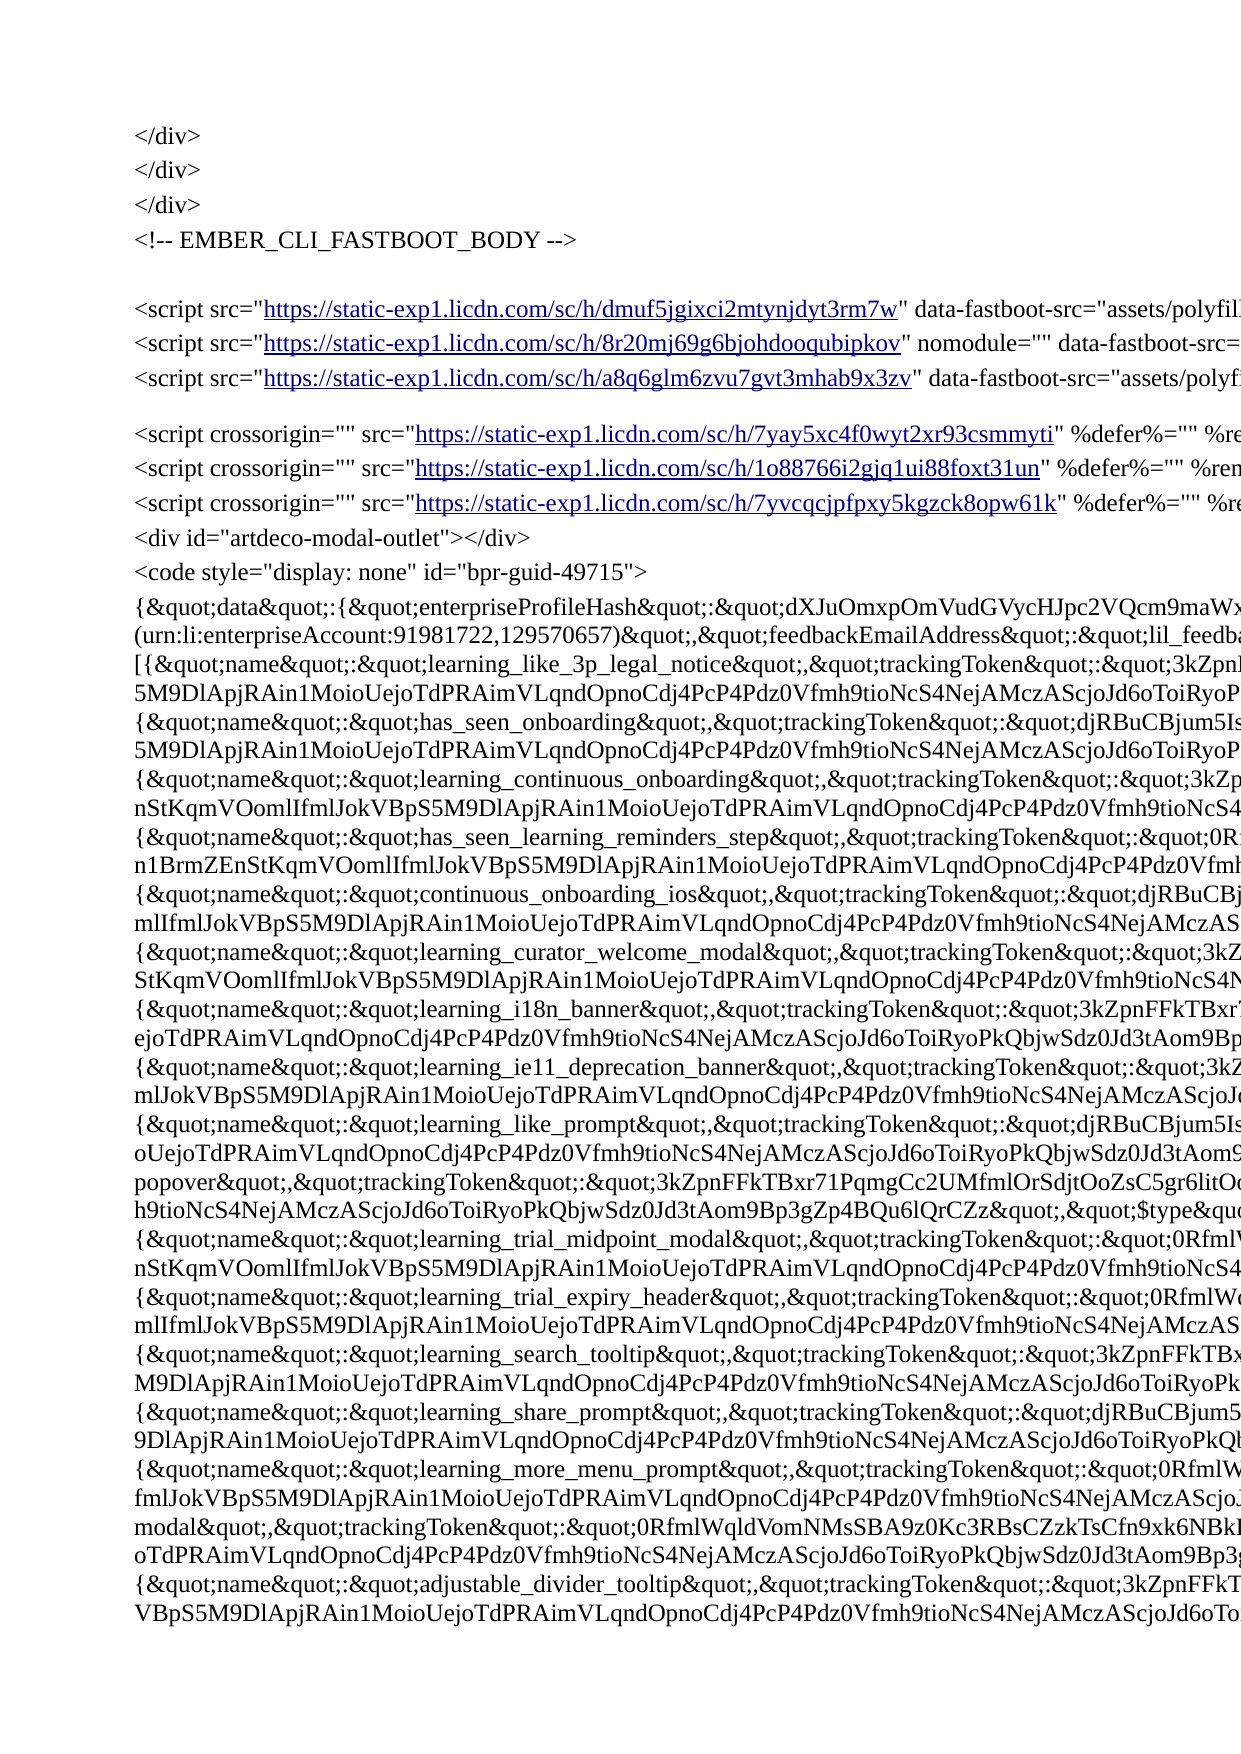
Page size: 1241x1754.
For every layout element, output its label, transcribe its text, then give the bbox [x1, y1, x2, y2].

table_cell [131, 256, 1240, 291]
table_cell </div> [131, 187, 1240, 222]
table_cell [118, 256, 131, 291]
table_cell <code style="display: none" id="bpr-guid-49715"> [131, 554, 1240, 589]
table_cell <script crossorigin="" src="https://static-exp1.licdn.com/sc/h/1o88766i2gjq1ui88foxt31un" %defer%="" %remove_in_ssrlite%="" data-fastboot-src="assets/i18n/support_en_US.js"></script> [131, 451, 1240, 485]
table_cell [118, 554, 131, 589]
table_cell [118, 187, 131, 222]
table_cell <script src="https://static-exp1.licdn.com/sc/h/a8q6glm6zvu7gvt3mhab9x3zv" data-fastboot-src="assets/polyfill-evergreen.js"></script> [131, 360, 1240, 395]
table_cell [118, 360, 131, 395]
table_cell <script crossorigin="" src="https://static-exp1.licdn.com/sc/h/7yvcqcjpfpxy5kgzck8opw61k" %defer%="" %remove_in_ssrlite%="" data-fastboot-src="assets/learning-web.js"></script> [131, 485, 1240, 520]
table_cell <script src="https://static-exp1.licdn.com/sc/h/8r20mj69g6bjohdooqubipkov" nomodule="" data-fastboot-src="assets/polyfill-legacy.js"></script> [131, 326, 1240, 360]
table_cell [118, 395, 131, 405]
table_cell [118, 291, 131, 326]
table_cell [118, 326, 131, 360]
table_cell {&quot;data&quot;:{&quot;enterpriseProfileHash&quot;:&quot;dXJuOmxpOmVudGVycHJpc2VQcm9maWxlOih1cm46bGk6ZW50ZXJwcmlzZUFjY291bnQ6OTE5ODE3MjIsMTI5NTcwNjU3KQ&#61;&#61;&quot;,&quot;entitlements&quot;:[&quot;BASIC_SUBSCRIPTION&quot;],&quot;requiresEnterpriseAuthentication&quot;:false,&quot;enterpriseLicenseStatus&quot;:&quot;ACTIVATED&quot;,&quot;emailConfirmed&quot;:true,&quot;enterpriseProfile&quot;:&quot;urn:li:enterpriseProfile:(urn:li:enterpriseAccount:91981722,129570657)&quot;,&quot;feedbackEmailAddress&quot;:&quot;lil_feedback@linkedin.com&quot;,&quot;subscription&quot;:&quot;NONE&quot;,&quot;widgets&quot;:[{&quot;name&quot;:&quot;learning_like_3p_legal_notice&quot;,&quot;trackingToken&quot;:&quot;3kZpnFFkTBxr71PqmgCc2UMfmlOrSdjtOoZsC5gr6litOoZp6Zdr6litOoOfmhBt7dBtn5BkCRRrypejQBkildfk3RVgD9Bp79ft6lDp6BT9ClzqnhLrBZIomtBr5ZMcRZBqSBInStKqmVOomlIfmh9t6lDp6BT9z0ZrCZFt6BPrR1QpmtAqnsCc2UMfmlOrSdjsCsCfn9xk6NBkD9D9zRArQRIpl9OpOoMfmVLqnhFsSZgs7lLsCsCejAVejAZp6lQsSlRsmlirnles7lLsCsCsThPomZQfmh9s7lLsCsCjAZ9l4BjjR0Zuk9OpmhOrOpQr7lxpClAfmh9t6VBrmtBsOpOpmVKom9vs6ZQfmh9t6ZIsOpQr7lxpClAfmh9t7lLum5I9ClDon1BrmZEnStKqmVOomlIfmlJokVBpS5M9DlApjRAin1MoioUejoTdPRAimVLqndOpnoCdj4PcP4Pdz0Vfmh9tioNcS4NejAMczAScjoJd6oToiRyoPkQbjwSdz0Jd3tAom9Bp3gZp4BQu6lQrCZz&quot;,&quot;$type&quot;:&quot;com.linkedin.learning.api.lego.Widget&quot;},{&quot;name&quot;:&quot;has_seen_onboarding&quot;,&quot;trackingToken&quot;:&quot;djRBuCBjum5Is7dFp2oMbz0Zpn9LoRdT9zROol1Ipl9T9zRArQRIpl9T9zAVejAVfmhBt7dBtn5BkCRRrypejQBkildfk3RVgD9Bp79ft6lDp6BT9CtKqmhOomZyrCZvrClBsRZPomwZp4BQpmtAqnsCc3RKrSBQqndLk7hBpShFtOoMbz0Zpn9LoRdOpOoZsC5gr6lisCsCfmhLjmNBkD9D9z4ZrCZFt6BPrR1MtmZOpOoVejAVejRApnhPpnlNpl9JtkVMtmZOpOpDrCBAsC5LoCVLfmh9s7lLsCsCjAZ9l4BjjR0Zuk9OpmhOrOpQr7lxpClAfmh9t6VBrmtBsOpOpmVKom9vs6ZQfmh9t6ZIsOpQr7lxpClAfmh9t7lLum5I9ClDon1BrmZEnStKqmVOomlIfmlJokVBpS5M9DlApjRAin1MoioUejoTdPRAimVLqndOpnoCdj4PcP4Pdz0Vfmh9tioNcS4NejAMczAScjoJd6oToiRyoPkQbjwSdz0Jd3tAom9Bp3gZp4BQu6lQrCZz&quot;,&quot;$type&quot;:&quot;com.linkedin.learning.api.lego.Widget&quot;},{&quot;name&quot;:&quot;learning_continuous_onboarding&quot;,&quot;trackingToken&quot;:&quot;3kZpnFFkTBxr71PqmgCc2UMfmlOrSdjtOoZsC5gr6litOoZp6Zdr6litOoVejAVejRApnhPpnlNpl9JtmUCjAZ9l4BjjR0Zuk9OpmhOjThBpShFtOpDrCBAsC5LoCVLnTdRrTlKqnhKrSdvpSVFrD9xpmMZp4BQpmtAqnsCcjRKrSBQqndLk7hBpShFtOoMbz0Zpn9LoRdOpOoZsC5gr6lisCsCfmhLjmNBkD9D9z4ZrCZFt6BPrR1MtmZOpOoVejAVejRApnhPpnlNpl9JtkVMtmZOpOpDrCBAsC5LoCVLfmh9s7lLsCsCjAZ9l4BjjR0Zuk9OpmhOrOpQr7lxpClAfmh9t6VBrmtBsOpOpmVKom9vs6ZQfmh9t6ZIsOpQr7lxpClAfmh9t7lLum5I9ClDon1BrmZEnStKqmVOomlIfmlJokVBpS5M9DlApjRAin1MoioUejoTdPRAimVLqndOpnoCdj4PcP4Pdz0Vfmh9tioNcS4NejAMczAScjoJd6oToiRyoPkQbjwSdz0Jd3tAom9Bp3gZp4BQu6lQrCZz&quot;,&quot;$type&quot;:&quot;com.linkedin.learning.api.lego.Widget&quot;},{&quot;name&quot;:&quot;has_seen_learning_reminders_step&quot;,&quot;trackingToken&quot;:&quot;0RfmlWqldVomNMsSBA9z0Kc3RBsCZzkTsCfn9xk6NBkDsCfmhLjmNBkDsCejAVejAZp6lQsSlRsmlirnlK9AVfilh9kQZgfnB2sClAsAZQpmtAqnsCs6lQsRZPsClArCBJpn9vpSVFrD9xpmNvrClBsRZPomwZp4BQpmtAqnsCczRKrSBQqndLk7hBpShFtOoMbz0Zpn9LoRdOpOoZsC5gr6lisCsCfmhLjmNBkD9D9z4ZrCZFt6BPrR1MtmZOpOoVejAVejRApnhPpnlNpl9JtkVMtmZOpOpDrCBAsC5LoCVLfmh9s7lLsCsCjAZ9l4BjjR0Zuk9OpmhOrOpQr7lxpClAfmh9t6VBrmtBsOpOpmVKom9vs6ZQfmh9t6ZIsOpQr7lxpClAfmh9t7lLum5I9ClDon1BrmZEnStKqmVOomlIfmlJokVBpS5M9DlApjRAin1MoioUejoTdPRAimVLqndOpnoCdj4PcP4Pdz0Vfmh9tioNcS4NejAMczAScjoJd6oToiRyoPkQbjwSdz0Jd3tAom9Bp3gZp4BQu6lQrCZz&quot;,&quot;$type&quot;:&quot;com.linkedin.learning.api.lego.Widget&quot;},{&quot;name&quot;:&quot;continuous_onboarding_ios&quot;,&quot;trackingToken&quot;:&quot;djRBuCBjum5Is7dFp2oMbz0Zpn9LoRdT9zROol1Ipl9T9zRArQRIpl9T9zAVejAVfmhBt7dBtn5BkCRRrypejQBkildfk3RVgD9Bp79ft6lDp6BT9DdLqlZDrCBAsC5LoCVLnTdRrTlKqnhKrScZp4BQpmtAqnsCcPRKrSBQqndLk7hBpShFtOoMbz0Zpn9LoRdOpOoZsC5gr6lisCsCfmhLjmNBkD9D9z4ZrCZFt6BPrR1MtmZOpOoVejAVejRApnhPpnlNpl9JtkVMtmZOpOpDrCBAsC5LoCVLfmh9s7lLsCsCjAZ9l4BjjR0Zuk9OpmhOrOpQr7lxpClAfmh9t6VBrmtBsOpOpmVKom9vs6ZQfmh9t6ZIsOpQr7lxpClAfmh9t7lLum5I9ClDon1BrmZEnStKqmVOomlIfmlJokVBpS5M9DlApjRAin1MoioUejoTdPRAimVLqndOpnoCdj4PcP4Pdz0Vfmh9tioNcS4NejAMczAScjoJd6oToiRyoPkQbjwSdz0Jd3tAom9Bp3gZp4BQu6lQrCZz&quot;,&quot;$type&quot;:&quot;com.linkedin.learning.api.lego.Widget&quot;},{&quot;name&quot;:&quot;learning_curator_welcome_modal&quot;,&quot;trackingToken&quot;:&quot;3kZpnFFkTBxr71PqmgCc2UMfmlOrSdjtOoZsC5gr6litOoZp6Zdr6litOoVejAVejRApnhPpnlNpl9JtmUCjAZ9l4BjjR0Zuk9OpmhOjThBpShFtOpIomhLrlZBrmZzr6lTnT9Lt65OtmdvpSVFrD9xpmMZp4BQpmtAqnsCd3RKrSBQqndLk7hBpShFtOoMbz0Zpn9LoRdOpOoZsC5gr6lisCsCfmhLjmNBkD9D9z4ZrCZFt6BPrR1MtmZOpOoVejAVejRApnhPpnlNpl9JtkVMtmZOpOpDrCBAsC5LoCVLfmh9s7lLsCsCjAZ9l4BjjR0Zuk9OpmhOrOpQr7lxpClAfmh9t6VBrmtBsOpOpmVKom9vs6ZQfmh9t6ZIsOpQr7lxpClAfmh9t7lLum5I9ClDon1BrmZEnStKqmVOomlIfmlJokVBpS5M9DlApjRAin1MoioUejoTdPRAimVLqndOpnoCdj4PcP4Pdz0Vfmh9tioNcS4NejAMczAScjoJd6oToiRyoPkQbjwSdz0Jd3tAom9Bp3gZp4BQu6lQrCZz&quot;,&quot;$type&quot;:&quot;com.linkedin.learning.api.lego.Widget&quot;},{&quot;name&quot;:&quot;learning_i18n_banner&quot;,&quot;trackingToken&quot;:&quot;3kZpnFFkTBxr71PqmgCc2UMfmlOrSdjtOoZsC5gr6litOoZp6Zdr6litOoOfmhBt7dBtn5BkCRRrypejQBkildfk3RVgD9Bp79ft6lDp6BT9D9BrCVxoBZKe35FnStKqmVOomlIfmh9t6lDp6BT9z0ZrCZFt6BPrR1QpmtAqnsCc2UMfmlOrSdjsCsCfn9xk6NBkD9D9zRArQRIpl9OpOoOfmVLqnhFsSZgs7lLsCsCejAVejAZp6lQsSlRsmlirnles7lLsCsCsClKrC5yfmh9s7lLsCsCjAZ9l4BjjR0Zuk9OpmhOrOpQr7lxpClAfmh9t6VBrmtBsOpOpmVKom9vs6ZQfmh9t6ZIsOpQr7lxpClAfmh9t7lLum5I9ClDon1BrmZEnStKqmVOomlIfmlJokVBpS5M9DlApjRAin1MoioUejoTdPRAimVLqndOpnoCdj4PcP4Pdz0Vfmh9tioNcS4NejAMczAScjoJd6oToiRyoPkQbjwSdz0Jd3tAom9Bp3gZp4BQu6lQrCZz&quot;,&quot;$type&quot;:&quot;com.linkedin.learning.api.lego.Widget&quot;},{&quot;name&quot;:&quot;learning_ie11_deprecation_banner&quot;,&quot;trackingToken&quot;:&quot;3kZpnFFkTBxr71PqmgCc2UMfmlOrSdjtOoZsC5gr6litOoZp6Zdr6litOoOfmhBt7dBtn5BkCRRrypejQBkildfk3RVgD9Bp79ft6lDp6BT9D9BrCVxoBZKrSBQomdBsD1Bp5YNcmlFnStKqmVOomlIfmh9t6lDp6BT9z4ZrCZFt6BPrR1QpmtAqnsCc2UMfmlOrSdjsCsCfn9xk6NBkD9D9zRArQRIpl9OpOoOfmVLqnhFsSZgs7lLsCsCejAVejAZp6lQsSlRsmlirnles7lLsCsCsClKrC5yfmh9s7lLsCsCjAZ9l4BjjR0Zuk9OpmhOrOpQr7lxpClAfmh9t6VBrmtBsOpOpmVKom9vs6ZQfmh9t6ZIsOpQr7lxpClAfmh9t7lLum5I9ClDon1BrmZEnStKqmVOomlIfmlJokVBpS5M9DlApjRAin1MoioUejoTdPRAimVLqndOpnoCdj4PcP4Pdz0Vfmh9tioNcS4NejAMczAScjoJd6oToiRyoPkQbjwSdz0Jd3tAom9Bp3gZp4BQu6lQrCZz&quot;,&quot;$type&quot;:&quot;com.linkedin.learning.api.lego.Widget&quot;},{&quot;name&quot;:&quot;learning_like_prompt&quot;,&quot;trackingToken&quot;:&quot;djRBuCBjum5Is7dFp2oMbz0Zpn9LoRdT9zROol1Ipl9T9zRArQRIpl9T9z0NfmhBt7dBtn5BkCRRrypejQBkildfk3RVgD9Bp79ft6lDp6BT9DhMrmZOs5ZBqSBInStKqmVOomlIfmh9t6lDp6BT9z0ZrCZFt6BPrR1QpmtAqnsCc2UMfmlOrSdjsCsCfn9xk6NBkD9D9zRArQRIpl9OpOoPfmVLqnhFsSZgs7lLsCsCejAVejAZp6lQsSlRsmlirnles7lLsCsCsSZJrT9Mfmh9s7lLsCsCjAZ9l4BjjR0Zuk9OpmhOrOpQr7lxpClAfmh9t6VBrmtBsOpOpmVKom9vs6ZQfmh9t6ZIsOpQr7lxpClAfmh9t7lLum5I9ClDon1BrmZEnStKqmVOomlIfmlJokVBpS5M9DlApjRAin1MoioUejoTdPRAimVLqndOpnoCdj4PcP4Pdz0Vfmh9tioNcS4NejAMczAScjoJd6oToiRyoPkQbjwSdz0Jd3tAom9Bp3gZp4BQu6lQrCZz&quot;,&quot;$type&quot;:&quot;com.linkedin.learning.api.lego.Widget&quot;},{&quot;name&quot;:&quot;qa-video-popover&quot;,&quot;trackingToken&quot;:&quot;3kZpnFFkTBxr71PqmgCc2UMfmlOrSdjtOoZsC5gr6litOoZp6Zdr6litOoMcjRApnhPpnlNpl9JtmUCjAZ9l4BjjR0Zuk9OpmhOjThBpShFtOpOpnpLs6ZMbmZBp6BSbm5Nfmh9t6lDp6BT9z4ZrCZFt6BPrR1QpmtAqnsCc2UMfmlOrSdjsCsCfn9xk6NBkD9D9zRArQRIpl9OpOoPfmVLqnhFsSZgs7lLsCsCejAVejAZp6lQsSlRsmlirnles7lLsCsCsSZJrT9Mfmh9s7lLsCsCjAZ9l4BjjR0Zuk9OpmhOrOpQr7lxpClAfmh9t6VBrmtBsOpOpmVKom9vs6ZQfmh9t6ZIsOpQr7lxpClAfmh9t7lLum5I9ClDon1BrmZEnStKqmVOomlIfmlJokVBpS5M9DlApjRAin1MoioUejoTdPRAimVLqndOpnoCdj4PcP4Pdz0Vfmh9tioNcS4NejAMczAScjoJd6oToiRyoPkQbjwSdz0Jd3tAom9Bp3gZp4BQu6lQrCZz&quot;,&quot;$type&quot;:&quot;com.linkedin.learning.api.lego.Widget&quot;},{&quot;name&quot;:&quot;learning_trial_midpoint_modal&quot;,&quot;trackingToken&quot;:&quot;0RfmlWqldVomNMsSBA9z0Kc3RBsCZzkTsCfn9xk6NBkDsCfmhLjmNBkDsCcjRApnhPpnlNpl9JtmUCjAZ9l4BjjR0Zuk9OpmhOjThBpShFtOpIomhLrlZQrCBLs6hFrlZIomBOt5ZDrCBKsC5Br3RAinhBpShFtOoMfmVLqnhFsSZgt6lDp6BT9z0Kc3RBsCZzkT9D9zROol1Ipl9OpOoZp6Zdr6lisCsCdjRKrSBQqndLk71RrT9D9zAVejAVfmhBt7dBtn5BkCRRjD1RrT9D9DhKqmZMp6BJbmNxqn9Qfmh9s7lLsCsCjAZ9l4BjjR0Zuk9OpmhOrOpQr7lxpClAfmh9t6VBrmtBsOpOpmVKom9vs6ZQfmh9t6ZIsOpQr7lxpClAfmh9t7lLum5I9ClDon1BrmZEnStKqmVOomlIfmlJokVBpS5M9DlApjRAin1MoioUejoTdPRAimVLqndOpnoCdj4PcP4Pdz0Vfmh9tioNcS4NejAMczAScjoJd6oToiRyoPkQbjwSdz0Jd3tAom9Bp3gZp4BQu6lQrCZz&quot;,&quot;$type&quot;:&quot;com.linkedin.learning.api.lego.Widget&quot;},{&quot;name&quot;:&quot;learning_trial_expiry_header&quot;,&quot;trackingToken&quot;:&quot;0RfmlWqldVomNMsSBA9z0Kc3RBsCZzkTsCfn9xk6NBkDsCfmhLjmNBkDsCcjRApnhPpnlNpl9JtmUCjAZ9l4BjjR0Zuk9OpmhOjThBpShFtOpOpmhxpmxvun9Fs7xBnSNxqn9QnStKqmVOomlIfmh9t6lDp6BT9z0ZrCZFt6BPrR1QpmtAqnsCc2UMfmlOrSdjsCsCfn9xk6NBkD9D9zRArQRIpl9OpOoSfmVLqnhFsSZgs7lLsCsCejAVejAZp6lQsSlRsmlirnles7lLsCsCun9Fs7xBbmNxqn9Qfmh9s7lLsCsCjAZ9l4BjjR0Zuk9OpmhOrOpQr7lxpClAfmh9t6VBrmtBsOpOpmVKom9vs6ZQfmh9t6ZIsOpQr7lxpClAfmh9t7lLum5I9ClDon1BrmZEnStKqmVOomlIfmlJokVBpS5M9DlApjRAin1MoioUejoTdPRAimVLqndOpnoCdj4PcP4Pdz0Vfmh9tioNcS4NejAMczAScjoJd6oToiRyoPkQbjwSdz0Jd3tAom9Bp3gZp4BQu6lQrCZz&quot;,&quot;$type&quot;:&quot;com.linkedin.learning.api.lego.Widget&quot;},{&quot;name&quot;:&quot;learning_search_tooltip&quot;,&quot;trackingToken&quot;:&quot;3kZpnFFkTBxr71PqmgCc2UMfmlOrSdjtOoZsC5gr6litOoZp6Zdr6litOoVejAVejRApnhPpnlNpl9JtmUCjAZ9l4BjjR0Zuk9OpmhOjThBpShFtOpMqnhIrSZQnSxzsC5BsRZDrCBKsC5Br3RAinhBpShFtOoMfmVLqnhFsSZgt6lDp6BT9z0Kc3RBsCZzkT9D9zROol1Ipl9OpOoZp6Zdr6lisCsCdPRKrSBQqndLk71RrT9D9zAVejAVfmhBt7dBtn5BkCRRjD1RrT9D9DdMqnhIrSZQfmh9s7lLsCsCjAZ9l4BjjR0Zuk9OpmhOrOpQr7lxpClAfmh9t6VBrmtBsOpOpmVKom9vs6ZQfmh9t6ZIsOpQr7lxpClAfmh9t7lLum5I9ClDon1BrmZEnStKqmVOomlIfmlJokVBpS5M9DlApjRAin1MoioUejoTdPRAimVLqndOpnoCdj4PcP4Pdz0Vfmh9tioNcS4NejAMczAScjoJd6oToiRyoPkQbjwSdz0Jd3tAom9Bp3gZp4BQu6lQrCZz&quot;,&quot;$type&quot;:&quot;com.linkedin.learning.api.lego.Widget&quot;},{&quot;name&quot;:&quot;learning_share_prompt&quot;,&quot;trackingToken&quot;:&quot;djRBuCBjum5Is7dFp2oMbz0Zpn9LoRdT9zROol1Ipl9T9zRArQRIpl9T9zAVejAVfmhBt7dBtn5BkCRRrypejQBkildfk3RVgD9Bp79ft6lDp6BT9DhMrmZOs5ZBsC5EsRZDrCBKsC5Br3RAinhBpShFtOoNfmVLqnhFsSZgt6lDp6BT9z0Kc3RBsCZzkT9D9zROol1Ipl9OpOoZp6Zdr6lisCsCdPRKrSBQqndLk71RrT9D9zAVejAVfmhBt7dBtn5BkCRRjD1RrT9D9DdMqnhIrSZQfmh9s7lLsCsCjAZ9l4BjjR0Zuk9OpmhOrOpQr7lxpClAfmh9t6VBrmtBsOpOpmVKom9vs6ZQfmh9t6ZIsOpQr7lxpClAfmh9t7lLum5I9ClDon1BrmZEnStKqmVOomlIfmlJokVBpS5M9DlApjRAin1MoioUejoTdPRAimVLqndOpnoCdj4PcP4Pdz0Vfmh9tioNcS4NejAMczAScjoJd6oToiRyoPkQbjwSdz0Jd3tAom9Bp3gZp4BQu6lQrCZz&quot;,&quot;$type&quot;:&quot;com.linkedin.learning.api.lego.Widget&quot;},{&quot;name&quot;:&quot;learning_more_menu_prompt&quot;,&quot;trackingToken&quot;:&quot;0RfmlWqldVomNMsSBA9z0Kc3RBsCZzkTsCfn9xk6NBkDsCfmhLjmNBkDsCejAVejAZp6lQsSlRsmlirnlK9AVfilh9kQZgfnB2sClAsAZQpmtAqnsCt71JrT9MnTlKpmRvpn9LrlZDrCBKsC5Br3RAinhBpShFtOoOfmVLqnhFsSZgt6lDp6BT9z0Kc3RBsCZzkT9D9zROol1Ipl9OpOoZp6Zdr6lisCsCdPRKrSBQqndLk71RrT9D9zAVejAVfmhBt7dBtn5BkCRRjD1RrT9D9DdMqnhIrSZQfmh9s7lLsCsCjAZ9l4BjjR0Zuk9OpmhOrOpQr7lxpClAfmh9t6VBrmtBsOpOpmVKom9vs6ZQfmh9t6ZIsOpQr7lxpClAfmh9t7lLum5I9ClDon1BrmZEnStKqmVOomlIfmlJokVBpS5M9DlApjRAin1MoioUejoTdPRAimVLqndOpnoCdj4PcP4Pdz0Vfmh9tioNcS4NejAMczAScjoJd6oToiRyoPkQbjwSdz0Jd3tAom9Bp3gZp4BQu6lQrCZz&quot;,&quot;$type&quot;:&quot;com.linkedin.learning.api.lego.Widget&quot;},{&quot;name&quot;:&quot;social-enterprise-warning-modal&quot;,&quot;trackingToken&quot;:&quot;0RfmlWqldVomNMsSBA9z0Kc3RBsCZzkTsCfn9xk6NBkDsCfmhLjmNBkDsCejAVejAZp6lQsSlRsmlirnlK9AVfilh9kQZgfnB2sClAsAZQpmtAqnsCr65ArSQJpSVFrD9xtORBsSBOs79Bt6VBbmNxqmdLsPRAinhBpShFtOoPfmVLqnhFsSZgt6lDp6BT9z0Kc3RBsCZzkT9D9zROol1Ipl9OpOoZp6Zdr6lisCsCdPRKrSBQqndLk71RrT9D9zAVejAVfmhBt7dBtn5BkCRRjD1RrT9D9DdMqnhIrSZQfmh9s7lLsCsCjAZ9l4BjjR0Zuk9OpmhOrOpQr7lxpClAfmh9t6VBrmtBsOpOpmVKom9vs6ZQfmh9t6ZIsOpQr7lxpClAfmh9t7lLum5I9ClDon1BrmZEnStKqmVOomlIfmlJokVBpS5M9DlApjRAin1MoioUejoTdPRAimVLqndOpnoCdj4PcP4Pdz0Vfmh9tioNcS4NejAMczAScjoJd6oToiRyoPkQbjwSdz0Jd3tAom9Bp3gZp4BQu6lQrCZz&quot;,&quot;$type&quot;:&quot;com.linkedin.learning.api.lego.Widget&quot;},{&quot;name&quot;:&quot;adjustable_divider_tooltip&quot;,&quot;trackingToken&quot;:&quot;3kZpnFFkTBxr71PqmgCc2UMfmlOrSdjtOoZsC5gr6litOoZp6Zdr6litOoVejAVejRApnhPpnlNpl9JtmUCjAZ9l4BjjR0Zuk9OpmhOjThBpShFtOpMqnhIrSZQnT9Bp6BSqmhvpmNyonhPtmFAojRAinhBpShFtOoQfmVLqnhFsSZgt6lDp6BT9z0Kc3RBsCZzkT9D9zROol1Ipl9OpOoZp6Zdr6lisCsCdPRKrSBQqndLk71RrT9D9zAVejAVfmhBt7dBtn5BkCRRjD1RrT9D9DdMqnhIrSZQfmh9s7lLsCsCjAZ9l4BjjR0Zuk9OpmhOrOpQr7lxpClAfmh9t6VBrmtBsOpOpmVKom9vs6ZQfmh9t6ZIsOpQr7lxpClAfmh9t7lLum5I9ClDon1BrmZEnStKqmVOomlIfmlJokVBpS5M9DlApjRAin1MoioUejoTdPRAimVLqndOpnoCdj4PcP4Pdz0Vfmh9tioNcS4NejAMczAScjoJd6oToiRyoPkQbjwSdz0Jd3tAom9Bp3gZp4BQu6lQrCZz&quot;,&quot;$type&quot;:&quot;com.linkedin.learning.api.lego.Widget&quot;},{&quot;name&quot;:&quot;learning_collections_survey&quot;,&quot;trackingToken&quot;:&quot;3kZpnFFkTBxr71PqmgCc2UMfmlOrSdjtOoZsC5gr6litOoZp6Zdr6litOoVejAVejRApnhPpnlNpl9JtmUCjAZ9l4BjjR0Zuk9OpmhOjThBpShFtOpVpnpOtndvsSVLqnhzpmNIrSdvpSVFrD9xpmMZp4BQpmtAqnsCc3RKrSBQqndLk7hBpShFtOoMbz0Zpn9LoRdOpOoZsC5gr6lisCsCfmhLjmNBkD9D9zwZrCZFt6BPrR1MtmZOpOoVejAVejRApnhPpnlNpl9JtkVMtmZOpOpPumlSsDlPfmh9s7lLsCsCjAZ9l4BjjR0Zuk9OpmhOrOpQr7lxpClAfmh9t6VBrmtBsOpOpmVKom9vs6ZQfmh9t6ZIsOpQr7lxpClAfmh9t7lLum5I9ClDon1BrmZEnStKqmVOomlIfmlJokVBpS5M9DlApjRAin1MoioUejoTdPRAimVLqndOpnoCdj4PcP4Pdz0Vfmh9tioNcS4NejAMczAScjoJd6oToiRyoPkQbjwSdz0Jd3tAom9Bp3gZp4BQu6lQrCZz&quot;,&quot;$type&quot;:&quot;com.linkedin.learning.api.lego.Widget&quot;},{&quot;name&quot;:&quot;learning_qa_survey&quot;,&quot;trackingToken&quot;:&quot;3kZpnFFkTBxr71PqmgCc2UMfmlOrSdjtOoZsC5gr6litOoZp6Zdr6litOoVejAVejRApnhPpnlNpl9JtmUCjAZ9l4BjjR0Zuk9OpmhOjThBpShFtOpVpnpOtndvon5vpSVFrD9xpmMZp4BQpmtAqnsCcjRKrSBQqndLk7hBpShFtOoMbz0Zpn9LoRdOpOoZsC5gr6lisCsCfmhLjmNBkD9D9zwZrCZFt6BPrR1MtmZOpOoVejAVejRApnhPpnlNpl9JtkVMtmZOpOpPumlSsDlPfmh9s7lLsCsCjAZ9l4BjjR0Zuk9OpmhOrOpQr7lxpClAfmh9t6VBrmtBsOpOpmVKom9vs6ZQfmh9t6ZIsOpQr7lxpClAfmh9t7lLum5I9ClDon1BrmZEnStKqmVOomlIfmlJokVBpS5M9DlApjRAin1MoioUejoTdPRAimVLqndOpnoCdj4PcP4Pdz0Vfmh9tioNcS4NejAMczAScjoJd6oToiRyoPkQbjwSdz0Jd3tAom9Bp3gZp4BQu6lQrCZz&quot;,&quot;$type&quot;:&quot;com.linkedin.learning.api.lego.Widget&quot;},{&quot;name&quot;:&quot;learner_lynda_migration_feedback&quot;,&quot;trackingToken&quot;:&quot;0RfmlWqldVomNMsSBA9z0Kc3RBsCZzkTsCfn9xk6NBkDsCfmhLjmNBkDsCejAVejAZp6lQsSlRsmlirnlK9AVfilh9kQZgfnB2sClAsAZQpmtAqnsCqSdxoChBpmpvrCZFt65OpSBJnS5ArDBInT9BrD9xpmMZp4BQpmtAqnsCczRKrSBQqndLk7hBpShFtOoMbz0Zpn9LoRdOpOoZsC5gr6lisCsCfmhLjmNBkD9D9zwZrCZFt6BPrR1MtmZOpOoVejAVejRApnhPpnlNpl9JtkVMtmZOpOpPumlSsDlPfmh9s7lLsCsCjAZ9l4BjjR0Zuk9OpmhOrOpQr7lxpClAfmh9t6VBrmtBsOpOpmVKom9vs6ZQfmh9t6ZIsOpQr7lxpClAfmh9t7lLum5I9ClDon1BrmZEnStKqmVOomlIfmlJokVBpS5M9DlApjRAin1MoioUejoTdPRAimVLqndOpnoCdj4PcP4Pdz0Vfmh9tioNcS4NejAMczAScjoJd6oToiRyoPkQbjwSdz0Jd3tAom9Bp3gZp4BQu6lQrCZz&quot;,&quot;$type&quot;:&quot;com.linkedin.learning.api.lego.Widget&quot;},{&quot;name&quot;:&quot;learning_ccr_prototype_survey&quot;,&quot;trackingToken&quot;:&quot;0RfmlWqldVomNMsSBA9z0Kc3RBsCZzkTsCfn9xk6NBkDsCfmhLjmNBkDsCejAVejAZp6lQsSlRsmlirnlK9AVfilh9kQZgfnB2sClAsAZQpmtAqnsCumlSsDlPnSlMunhLt6ZOs5ZOoSdvpSVFrD9xpmMZp4BQpmtAqnsCcPRKrSBQqndLk7hBpShFtOoMbz0Zpn9LoRdOpOoZsC5gr6lisCsCfmhLjmNBkD9D9zwZrCZFt6BPrR1MtmZOpOoVejAVejRApnhPpnlNpl9JtkVMtmZOpOpPumlSsDlPfmh9s7lLsCsCjAZ9l4BjjR0Zuk9OpmhOrOpQr7lxpClAfmh9t6VBrmtBsOpOpmVKom9vs6ZQfmh9t6ZIsOpQr7lxpClAfmh9t7lLum5I9ClDon1BrmZEnStKqmVOomlIfmlJokVBpS5M9DlApjRAin1MoioUejoTdPRAimVLqndOpnoCdj4PcP4Pdz0Vfmh9tioNcS4NejAMczAScjoJd6oToiRyoPkQbjwSdz0Jd3tAom9Bp3gZp4BQu6lQrCZz&quot;,&quot;$type&quot;:&quot;com.linkedin.learning.api.lego.Widget&quot;},{&quot;name&quot;:&quot;learning_search_survey&quot;,&quot;trackingToken&quot;:&quot;djRBuCBjum5Is7dFp2oMbz0Zpn9LoRdT9zROol1Ipl9T9zRArQRIpl9T9zAVejAVfmhBt7dBtn5BkCRRrypejQBkildfk3RVgD9Bp79ft6lDp6BT9DBBtD9RsRZEoT9xpndvpSVFrD9xpmMZp4BQpmtAqnsCd3RKrSBQqndLk7hBpShFtOoMbz0Zpn9LoRdOpOoZsC5gr6lisCsCfmhLjmNBkD9D9zwZrCZFt6BPrR1MtmZOpOoVejAVejRApnhPpnlNpl9JtkVMtmZOpOpPumlSsDlPfmh9s7lLsCsCjAZ9l4BjjR0Zuk9OpmhOrOpQr7lxpClAfmh9t6VBrmtBsOpOpmVKom9vs6ZQfmh9t6ZIsOpQr7lxpClAfmh9t7lLum5I9ClDon1BrmZEnStKqmVOomlIfmlJokVBpS5M9DlApjRAin1MoioUejoTdPRAimVLqndOpnoCdj4PcP4Pdz0Vfmh9tioNcS4NejAMczAScjoJd6oToiRyoPkQbjwSdz0Jd3tAom9Bp3gZp4BQu6lQrCZz&quot;,&quot;$type&quot;:&quot;com.linkedin.learning.api.lego.Widget&quot;},{&quot;name&quot;:&quot;learning_unbound_survey&quot;,&quot;trackingToken&quot;:&quot;0RfmlWqldVomNMsSBA9z0Kc3RBsCZzkTsCfn9xk6NBkDsCfmhLjmNBkDsCejAVejAZp6lQsSlRsmlirnlK9AVfilh9kQZgfnB2sClAsAZQpmtAqnsCumlSsDlPnShKtmZyrDlvpSVFrD9xpmMZp4BQpmtAqnsCdjRKrSBQqndLk7hBpShFtOoMbz0Zpn9LoRdOpOoZsC5gr6lisCsCfmhLjmNBkD9D9zwZrCZFt6BPrR1MtmZOpOoVejAVejRApnhPpnlNpl9JtkVMtmZOpOpPumlSsDlPfmh9s7lLsCsCjAZ9l4BjjR0Zuk9OpmhOrOpQr7lxpClAfmh9t6VBrmtBsOpOpmVKom9vs6ZQfmh9t6ZIsOpQr7lxpClAfmh9t7lLum5I9ClDon1BrmZEnStKqmVOomlIfmlJokVBpS5M9DlApjRAin1MoioUejoTdPRAimVLqndOpnoCdj4PcP4Pdz0Vfmh9tioNcS4NejAMczAScjoJd6oToiRyoPkQbjwSdz0Jd3tAom9Bp3gZp4BQu6lQrCZz&quot;,&quot;$type&quot;:&quot;com.linkedin.learning.api.lego.Widget&quot;},{&quot;name&quot;:&quot;learning_home_survey_v2&quot;,&quot;trackingToken&quot;:&quot;0RfmlWqldVomNMsSBA9z0Kc3RBsCZzkTsCfn9xk6NBkDsCfmhLjmNBkDsCejAVejAZp6lQsSlRsmlirnlK9AVfilh9kQZgfnB2sClAsAZQpmtAqnsCcDpvumlSsDlPnSlJrSxvpSVFrD9xpmMZp4BQpmtAqnsCdzRKrSBQqndLk7hBpShFtOoMbz0Zpn9LoRdOpOoZsC5gr6lisCsCfmhLjmNBkD9D9zwZrCZFt6BPrR1MtmZOpOoVejAVejRApnhPpnlNpl9JtkVMtmZOpOpPumlSsDlPfmh9s7lLsCsCjAZ9l4BjjR0Zuk9OpmhOrOpQr7lxpClAfmh9t6VBrmtBsOpOpmVKom9vs6ZQfmh9t6ZIsOpQr7lxpClAfmh9t7lLum5I9ClDon1BrmZEnStKqmVOomlIfmlJokVBpS5M9DlApjRAin1MoioUejoTdPRAimVLqndOpnoCdj4PcP4Pdz0Vfmh9tioNcS4NejAMczAScjoJd6oToiRyoPkQbjwSdz0Jd3tAom9Bp3gZp4BQu6lQrCZz&quot;,&quot;$type&quot;:&quot;com.linkedin.learning.api.lego.Widget&quot;},{&quot;name&quot;:&quot;learning_lxp_survey&quot;,&quot;trackingToken&quot;:&quot;djRBuCBjum5Is7dFp2oMbz0Zpn9LoRdT9zROol1Ipl9T9zRArQRIpl9T9zAVejAVfmhBt7dBtn5BkCRRrypejQBkildfk3RVgD9Bp79ft6lDp6BT9DBBtD9RsRZMu6NvpSVFrD9xpmMZp4BQpmtAqnsCdPRKrSBQqndLk7hBpShFtOoMbz0Zpn9LoRdOpOoZsC5gr6lisCsCfmhLjmNBkD9D9zwZrCZFt6BPrR1MtmZOpOoVejAVejRApnhPpnlNpl9JtkVMtmZOpOpPumlSsDlPfmh9s7lLsCsCjAZ9l4BjjR0Zuk9OpmhOrOpQr7lxpClAfmh9t6VBrmtBsOpOpmVKom9vs6ZQfmh9t6ZIsOpQr7lxpClAfmh9t7lLum5I9ClDon1BrmZEnStKqmVOomlIfmlJokVBpS5M9DlApjRAin1MoioUejoTdPRAimVLqndOpnoCdj4PcP4Pdz0Vfmh9tioNcS4NejAMczAScjoJd6oToiRyoPkQbjwSdz0Jd3tAom9Bp3gZp4BQu6lQrCZz&quot;,&quot;$type&quot;:&quot;com.linkedin.learning.api.lego.Widget&quot;},{&quot;name&quot;:&quot;annual_savings_cta&quot;,&quot;trackingToken&quot;:&quot;0RfmlWqldVomNMsSBA9z0Kc3RBsCZzkTsCfn9xk6NBkDsCfmhLjmNBkDsCcjRApnhPpnlNpl9JtmUCjAZ9l4BjjR0Zuk9OpmhOjThBpShFtOpxt6dvsStKqnpxsRZIonlKrC4Zp4BQpmtAqnsCc3RKrSBQqndLk7hBpShFtOoMbz0Zpn9LoRdOpOoZsC5gr6lisCsCfmhLjmNBkD9D9zAZrCZFt6BPrR1MtmZOpOoVejAVejRApnhPpnlNpl9JtkVMtmZOpOpPr6NBsT1Rfmh9s7lLsCsCjAZ9l4BjjR0Zuk9OpmhOrOpQr7lxpClAfmh9t6VBrmtBsOpOpmVKom9vs6ZQfmh9t6ZIsOpQr7lxpClAfmh9t7lLum5I9ClDon1BrmZEnStKqmVOomlIfmlJokVBpS5M9DlApjRAin1MoioUejoTdPRAimVLqndOpnoCdj4PcP4Pdz0Vfmh9tioNcS4NejAMczAScjoJd6oToiRyoPkQbjwSdz0Jd3tAom9Bp3gZp4BQu6lQrCZz&quot;,&quot;$type&quot;:&quot;com.linkedin.learning.api.lego.Widget&quot;},{&quot;name&quot;:&quot;lxp_login_instruction_modal&quot;,&quot;trackingToken&quot;:&quot;djRBuCBjum5Is7dFp2oMbz0Zpn9LoRdT9zROol1Ipl9T9zRArQRIpl9T9z4Zp6lQsSlRsmlirnlK9AVfilh9kQZgfnB2sClAsAZQpmtAqnsCr65ArSRvrCZFt6dRsDhPrCBvrCBDrSNvs7xIfmh9t6lDp6BT9z0ZrCZFt6BPrR1QpmtAqnsCc2UMfmlOrSdjsCsCfn9xk6NBkD9D9zRArQRIpl9OpOoMcjRKrSBQqndLk71RrT9D9zAVejAVfmhBt7dBtn5BkCRRjD1RrT9D9CVLqnhMrnlPrCZzfmh9s7lLsCsCjAZ9l4BjjR0Zuk9OpmhOrOpQr7lxpClAfmh9t6VBrmtBsOpOpmVKom9vs6ZQfmh9t6ZIsOpQr7lxpClAfmh9t7lLum5I9ClDon1BrmZEnStKqmVOomlIfmlJokVBpS5M9DlApjRAin1MoioUejoTdPRAimVLqndOpnoCdj4PcP4Pdz0Vfmh9tioNcS4NejAMczAScjoJd6oToiRyoPkQbjwSdz0Jd3tAom9Bp3gZp4BQu6lQrCZz&quot;,&quot;$type&quot;:&quot;com.linkedin.learning.api.lego.Widget&quot;},{&quot;name&quot;:&quot;learning_lfyo_card_actions_gtm_tooltip&quot;,&quot;trackingToken&quot;:&quot;3kZpnFFkTBxr71PqmgCc2UMfmlOrSdjtOoZsC5gr6litOoZp6Zdr6litOoVejAVejRApnhPpnlNpl9JtmUCjAZ9l4BjjR0Zuk9OpmhOjThBpShFtOpMqnhIrSZQnSRQpRZPrCZFt6dxnShOomdvrTBCr5ZDrCBKsC5Br3RAinhBpShFtOoMfmVLqnhFsSZgt6lDp6BT9z0Kc3RBsCZzkT9D9zROol1Ipl9OpOoZp6Zdr6lisCsCcj4ZrCZFt6BPrR1MtmZOpOoVejAVejRApnhPpnlNpl9JtkVMtmZOpOpPqT9xrmxzomZzfmh9s7lLsCsCjAZ9l4BjjR0Zuk9OpmhOrOpQr7lxpClAfmh9t6VBrmtBsOpOpmVKom9vs6ZQfmh9t6ZIsOpQr7lxpClAfmh9t7lLum5I9ClDon1BrmZEnStKqmVOomlIfmlJokVBpS5M9DlApjRAin1MoioUejoTdPRAimVLqndOpnoCdj4PcP4Pdz0Vfmh9tioNcS4NejAMczAScjoJd6oToiRyoPkQbjwSdz0Jd3tAom9Bp3gZp4BQu6lQrCZz&quot;,&quot;$type&quot;:&quot;com.linkedin.learning.api.lego.Widget&quot;}],&quot;accessibleLocales&quot;:[{&quot;country&quot;:&quot;US&quot;,&quot;language&quot;:&quot;en&quot;,&quot;$type&quot;:&quot;com.linkedin.common.Locale&quot;},{&quot;country&quot;:&quot;FR&quot;,&quot;language&quot;:&quot;fr&quot;,&quot;$type&quot;:&quot;com.linkedin.common.Locale&quot;},{&quot;country&quot;:&quot;DE&quot;,&quot;language&quot;:&quot;de&quot;,&quot;$type&quot;:&quot;com.linkedin.common.Locale&quot;},{&quot;country&quot;:&quot;JP&quot;,&quot;language&quot;:&quot;ja&quot;,&quot;$type&quot;:&quot;com.linkedin.common.Locale&quot;},{&quot;country&quot;:&quot;ES&quot;,&quot;language&quot;:&quot;es&quot;,&quot;$type&quot;:&quot;com.linkedin.common.Locale&quot;},{&quot;country&quot;:&quot;CN&quot;,&quot;language&quot;:&quot;zh&quot;,&quot;$type&quot;:&quot;com.linkedin.common.Locale&quot;},{&quot;country&quot;:&quot;BR&quot;,&quot;language&quot;:&quot;pt&quot;,&quot;$type&quot;:&quot;com.linkedin.common.Locale&quot;}],&quot;notificationCenterOn&quot;:true,&quot;preferredContentLocale&quot;:{&quot;country&quot;:&quot;US&quot;,&quot;language&quot;:&quot;en&quot;,&quot;$type&quot;:&quot;com.linkedin.common.Locale&quot;},&quot;permissions&quot;:[&quot;CAN_SHOW_ENTERPRISE_BRAND&quot;,&quot;CAN_ACCESS_EXERCISE_FILES&quot;,&quot;WHITELISTED&quot;,&quot;CAN_SHARE_ALL&quot;,&quot;CAN_SHARE&quot;,&quot;CAN_TAKE_NOTES&quot;,&quot;CAN_CREATE_SOCIAL_QUESTIONS&quot;,&quot;CAN_VIEW_SOCIAL_QUESTIONS&quot;,&quot;CAN_VIEW_SOURCE_CODE_LINK&quot;,&quot;CAN_SEE_ENTERPRISE_ORGANIZATION_TIE_INS&quot;,&quot;HAS_FULL_CONTENT_ACCESS&quot;,&quot;CAN_DOWNLOAD_CERTIFICATE&quot;,&quot;CAN_ACCESS_CONTINUING_EDUCATION_UNITS&quot;,&quot;CAN_VIEW_WATCH_PARTY&quot;,&quot;CAN_SHOW_MOBILE_UPSELL&quot;],&quot;member&quot;:{&quot;urn&quot;:&quot;urn:li:member:906313315&quot;,&quot;memberDistance&quot;:&quot;SELF&quot;,&quot;firstName&quot;:&quot;John&quot;,&quot;lastName&quot;:&quot;Metry&quot;,&quot;vanityName&quot;:&quot;john-metry-a57632213&quot;,&quot;pictureId&quot;:&quot;/gcrc/dms/image/C4D03AQF7pGZkVv-6Mg/profile-displayphoto-shrink_400_400/0/1622312765847?e&#61;1628726400&amp;v&#61;beta&amp;t&#61;ubEiRXHND_FDiSG85I70D36CtZglRKVCe7uac6wZt_w&quot;,&quot;publicUrl&quot;:&quot;https://www.linkedin.com/in/john-metry-a57632213&quot;,&quot;profileImage&quot;:{&quot;source&quot;:{&quot;slices&quot;:[{&quot;dimension&quot;:{&quot;width&quot;:100,&quot;height&quot;:100,&quot;$type&quot;:&quot;com.linkedin.learning.api.common.DimensionInfo&quot;},&quot;url&quot;:&quot;https://media-exp3.licdn.com/dms/image/C4D03AQF7pGZkVv-6Mg/profile-displayphoto-shrink_100_100/0/1622312765847?e&#61;1628726400&amp;v&#61;beta&amp;t&#61;_gbNqHDhmVs3xfCGEpn9t7oaRj6DAZOWOkYZl4HFdMQ&quot;,&quot;$type&quot;:&quot;com.linkedin.learning.api.common.ImageSlice&quot;},{&quot;dimension&quot;:{&quot;width&quot;:200,&quot;height&quot;:200,&quot;$type&quot;:&quot;com.linkedin.learning.api.common.DimensionInfo&quot;},&quot;url&quot;:&quot;https://media-exp3.licdn.com/dms/image/C4D03AQF7pGZkVv-6Mg/profile-displayphoto-shrink_200_200/0/1622312765847?e&#61;1628726400&amp;v&#61;beta&amp;t&#61;TqGQLzgTpNRKHxMt4Dvy-BZiFR0syELlEfTt4oitODo&quot;,&quot;$type&quot;:&quot;com.linkedin.learning.api.common.ImageSlice&quot;},{&quot;dimension&quot;:{&quot;width&quot;:400,&quot;height&quot;:400,&quot;$type&quot;:&quot;com.linkedin.learning.api.common.DimensionInfo&quot;},&quot;url&quot;:&quot;https://media-exp3.licdn.com/dms/image/C4D03AQF7pGZkVv-6Mg/profile-displayphoto-shrink_400_400/0/1622312765847?e&#61;1628726400&amp;v&#61;beta&amp;t&#61;ubEiRXHND_FDiSG85I70D36CtZglRKVCe7uac6wZt_w&quot;,&quot;$type&quot;:&quot;com.linkedin.learning.api.common.ImageSlice&quot;},{&quot;dimension&quot;:{&quot;width&quot;:800,&quot;height&quot;:800,&quot;$type&quot;:&quot;com.linkedin.learning.api.common.DimensionInfo&quot;},&quot;url&quot;:&quot;https://media-exp3.licdn.com/dms/image/C4D03AQF7pGZkVv-6Mg/profile-displayphoto-shrink_800_800/0/1622312765847?e&#61;1628726400&amp;v&#61;beta&amp;t&#61;soIayaVS0tEuiWtk5GwBRaE69MSZ0Xu-Ig0D7nhxyqY&quot;,&quot;$type&quot;:&quot;com.linkedin.learning.api.common.ImageSlice&quot;}],&quot;$type&quot;:&quot;com.linkedin.learning.api.common.SizedImage&quot;},&quot;$type&quot;:&quot;com.linkedin.learning.api.common.Image&quot;},&quot;headline&quot;:&quot;Student at Moringa School&quot;,&quot;$type&quot;:&quot;com.linkedin.learning.api.BasicProfile&quot;},&quot;mediaProcessorConfig&quot;:{&quot;sizes&quot;:[{&quot;width&quot;:60,&quot;height&quot;:30,&quot;$type&quot;:&quot;com.linkedin.learning.api.common.DimensionInfo&quot;},{&quot;width&quot;:60,&quot;height&quot;:36,&quot;$type&quot;:&quot;com.linkedin.learning.api.common.DimensionInfo&quot;},{&quot;width&quot;:90,&quot;height&quot;:45,&quot;$type&quot;:&quot;com.linkedin.learning.api.common.DimensionInfo&quot;},{&quot;width&quot;:90,&quot;height&quot;:54,&quot;$type&quot;:&quot;com.linkedin.learning.api.common.DimensionInfo&quot;},{&quot;width&quot;:100,&quot;height&quot;:50,&quot;$type&quot;:&quot;com.linkedin.learning.api.common.DimensionInfo&quot;},{&quot;width&quot;:100,&quot;height&quot;:60,&quot;$type&quot;:&quot;com.linkedin.learning.api.common.DimensionInfo&quot;},{&quot;width&quot;:100,&quot;height&quot;:100,&quot;$type&quot;:&quot;com.linkedin.learning.api.common.DimensionInfo&quot;},{&quot;width&quot;:120,&quot;height&quot;:60,&quot;$type&quot;:&quot;com.linkedin.learning.api.common.DimensionInfo&quot;},{&quot;width&quot;:120,&quot;height&quot;:72,&quot;$type&quot;:&quot;com.linkedin.learning.api.common.DimensionInfo&quot;},{&quot;width&quot;:127,&quot;height&quot;:30,&quot;$type&quot;:&quot;com.linkedin.learning.api.common.DimensionInfo&quot;},{&quot;width&quot;:127,&quot;height&quot;:46,&quot;$type&quot;:&quot;com.linkedin.learning.api.common.DimensionInfo&quot;},{&quot;width&quot;:150,&quot;height&quot;:75,&quot;$type&quot;:&quot;com.linkedin.learning.api.common.DimensionInfo&quot;},{&quot;width&quot;:150,&quot;height&quot;:90,&quot;$type&quot;:&quot;com.linkedin.learning.api.common.DimensionInfo&quot;},{&quot;width&quot;:191,&quot;height&quot;:45,&quot;$type&quot;:&quot;com.linkedin.learning.api.common.DimensionInfo&quot;},{&quot;width&quot;:191,&quot;height&quot;:69,&quot;$type&quot;:&quot;com.linkedin.learning.api.common.DimensionInfo&quot;},{&quot;width&quot;:200,&quot;height&quot;:100,&quot;$type&quot;:&quot;com.linkedin.learning.api.common.DimensionInfo&quot;},{&quot;width&quot;:200,&quot;height&quot;:120,&quot;$type&quot;:&quot;com.linkedin.learning.api.common.DimensionInfo&quot;},{&quot;width&quot;:200,&quot;height&quot;:200,&quot;$type&quot;:&quot;com.linkedin.learning.api.common.DimensionInfo&quot;},{&quot;width&quot;:254,&quot;height&quot;:60,&quot;$type&quot;:&quot;com.linkedin.learning.api.common.DimensionInfo&quot;},{&quot;width&quot;:254,&quot;height&quot;:92,&quot;$type&quot;:&quot;com.linkedin.learning.api.common.DimensionInfo&quot;},{&quot;width&quot;:337,&quot;height&quot;:120,&quot;$type&quot;:&quot;com.linkedin.learning.api.common.DimensionInfo&quot;},{&quot;width&quot;:400,&quot;height&quot;:400,&quot;$type&quot;:&quot;com.linkedin.learning.api.common.DimensionInfo&quot;},{&quot;width&quot;:506,&quot;height&quot;:180,&quot;$type&quot;:&quot;com.linkedin.learning.api.common.DimensionInfo&quot;},{&quot;width&quot;:674,&quot;height&quot;:240,&quot;$type&quot;:&quot;com.linkedin.learning.api.common.DimensionInfo&quot;}],&quot;filters&quot;:{&quot;cover&quot;:&quot;https://media-exp1.licdn.com/mpr/mpr/shrinknp_{width}_{height}{+id}&quot;,&quot;contain&quot;:&quot;https://media-exp1.licdn.com/mpr/mpr/shrinknp_{width}_{height}{+id}&quot;,&quot;original&quot;:&quot;https://media-exp1.licdn.com/mpr/mpr{+id}&quot;,&quot;fill&quot;:&quot;https://media-exp1.licdn.com/mpr/mpr/shrink_{width}_{height}{+id}&quot;,&quot;$type&quot;:&quot;com.linkedin.learning.api.mpr.MediaProcessorFilters&quot;},&quot;$type&quot;:&quot;com.linkedin.learning.api.mpr.MediaProcessorConfig&quot;},&quot;authentication&quot;:{&quot;$type&quot;:&quot;com.linkedin.learning.api.Authentication&quot;},&quot;dailyBitesCampaignOn&quot;:true,&quot;holdoutLixes&quot;:[{&quot;holdoutLix&quot;:&quot;learning.holdout.fq3-sample&quot;,&quot;featureLix&quot;:&quot;learning.web.holdout.fq3-sample&quot;,&quot;$type&quot;:&quot;com.linkedin.learning.api.HoldoutLix&quot;},{&quot;holdoutLix&quot;:&quot;learning.holdout.fq3-sample&quot;,&quot;featureLix&quot;:&quot;learning.api.holdout.fq3-sample&quot;,&quot;$type&quot;:&quot;com.linkedin.learning.api.HoldoutLix&quot;},{&quot;holdoutLix&quot;:&quot;learning.holdout.fq3-sample&quot;,&quot;featureLix&quot;:&quot;learning.android.holdout.fq3-sample&quot;,&quot;$type&quot;:&quot;com.linkedin.learning.api.HoldoutLix&quot;},{&quot;holdoutLix&quot;:&quot;learning.holdout.fq3-sample&quot;,&quot;featureLix&quot;:&quot;learning.ios.holdout.fq3-sample&quot;,&quot;$type&quot;:&quot;com.linkedin.learning.api.HoldoutLix&quot;}],&quot;globalAlerts&quot;:[],&quot;boundEnterpriseIdentities&quot;:[{&quot;requiresEnterpriseAuthentication&quot;:false,&quot;identityToken&quot;:&quot;ABkAAAAAAAV7h5oAAAAAB7kXYQAAAXnwuM-aAYGf9ocilEFFsPjh9lgpHowdV-iH&quot;,&quot;accountName&quot;:&quot;Moringa School&quot;,&quot;enterpriseProfile&quot;:&quot;urn:li:enterpriseProfile:(urn:li:enterpriseAccount:91981722,129570657)&quot;,&quot;brand&quot;:{&quot;name&quot;:&quot;Moringa School&quot;,&quot;logo&quot;:{&quot;source&quot;:{&quot;slices&quot;:[{&quot;dimension&quot;:{&quot;width&quot;:100,&quot;height&quot;:100,&quot;$type&quot;:&quot;com.linkedin.learning.api.common.DimensionInfo&quot;},&quot;url&quot;:&quot;https://media-exp3.licdn.com/dms/image/C560BAQGt36eU6cBONw/company-logo_100_100/0/1519878299800?e&#61;1631145600&amp;v&#61;beta&amp;t&#61;CCTNGmeJi0Mv3mMFDTUUUxRxC0huhEI_SlL-35KVdPc&quot;,&quot;$type&quot;:&quot;com.linkedin.learning.api.common.ImageSlice&quot;},{&quot;dimension&quot;:{&quot;width&quot;:200,&quot;height&quot;:200,&quot;$type&quot;:&quot;com.linkedin.learning.api.common.DimensionInfo&quot;},&quot;url&quot;:&quot;https://media-exp3.licdn.com/dms/image/C560BAQGt36eU6cBONw/company-logo_200_200/0/1519878299800?e&#61;1631145600&amp;v&#61;beta&amp;t&#61;SypsY090Uo5yFsPoPNcMTrzb6LdigzWlsSX6ycg1yfQ&quot;,&quot;$type&quot;:&quot;com.linkedin.learning.api.common.ImageSlice&quot;},{&quot;dimension&quot;:{&quot;width&quot;:400,&quot;height&quot;:400,&quot;$type&quot;:&quot;com.linkedin.learning.api.common.DimensionInfo&quot;},&quot;url&quot;:&quot;https://media-exp3.licdn.com/dms/image/C560BAQGt36eU6cBONw/company-logo_400_400/0/1519878299800?e&#61;1631145600&amp;v&#61;beta&amp;t&#61;j8VaV4-eao6wiqBo-p4bMzWEvd4aBgxoPQfP_GCv8V0&quot;,&quot;$type&quot;:&quot;com.linkedin.learning.api.common.ImageSlice&quot;}],&quot;$type&quot;:&quot;com.linkedin.learning.api.common.SizedImage&quot;},&quot;$type&quot;:&quot;com.linkedin.learning.api.common.Image&quot;},&quot;type&quot;:&quot;ENTERPRISE_ACCOUNT&quot;,&quot;$type&quot;:&quot;com.linkedin.learning.api.common.Brand&quot;},&quot;hash&quot;:&quot;dXJuOmxpOmVudGVycHJpc2VQcm9maWxlOih1cm46bGk6ZW50ZXJwcmlzZUFjY291bnQ6OTE5ODE3MjIsMTI5NTcwNjU3KQ&#61;&#61;&quot;,&quot;primary&quot;:true,&quot;$type&quot;:&quot;com.linkedin.learning.api.InitialContextEnterpriseIdentity&quot;}],&quot;restrictions&quot;:[],&quot;canViewLyndaMigrationSurvey&quot;:false,&quot;enterpriseAccountInfoV2&quot;:{&quot;legalName&quot;:&quot;Moringa School&quot;,&quot;aiccEnabled&quot;:false,&quot;focusedLearningEnabled&quot;:false,&quot;ssoEnforced&quot;:false,&quot;$type&quot;:&quot;com.linkedin.learning.common.EnterpriseAccountInfoV2&quot;},&quot;$type&quot;:&quot;com.linkedin.learning.api.InitialContext&quot;,&quot;enterpriseActivation&quot;:{&quot;eulaAccepted&quot;:true,&quot;activationTransitions&quot;:[],&quot;titleOnboardingRequired&quot;:false,&quot;skillsOnboardingRequired&quot;:false,&quot;showBindingPromo&quot;:false,&quot;memberBindingType&quot;:&quot;REQUIRED&quot;,&quot;$type&quot;:&quot;com.linkedin.learning.api.enterprise.EnterpriseActivation&quot;,&quot;ellapsedTimeSinceMemberLogin&quot;:928548434,&quot;memberLoginRequired&quot;:false,&quot;bindingRequired&quot;:false,&quot;b2cSignUpEnabled&quot;:false,&quot;memberProfileBound&quot;:true,&quot;bindingDismissed&quot;:false,&quot;eulaVersion&quot;:1,&quot;profileB2cBound&quot;:false},&quot;identityToken&quot;:&quot;ABkAAAAAAAV7h5oAAAAAB7kXYQAAAXnwuM-aAYGf9ocilEFFsPjh9lgpHowdV-iH&quot;,&quot;accessibleLanguageSelections&quot;:[{&quot;locale&quot;:{&quot;country&quot;:&quot;DE&quot;,&quot;language&quot;:&quot;de&quot;,&quot;$type&quot;:&quot;com.linkedin.common.Locale&quot;},&quot;displayText&quot;:&quot;Deutsch (German)&quot;,&quot;$type&quot;:&quot;com.linkedin.learning.api.common.LanguageSelection&quot;},{&quot;locale&quot;:{&quot;country&quot;:&quot;US&quot;,&quot;language&quot;:&quot;en&quot;,&quot;$type&quot;:&quot;com.linkedin.common.Locale&quot;},&quot;displayText&quot;:&quot;English (English)&quot;,&quot;$type&quot;:&quot;com.linkedin.learning.api.common.LanguageSelection&quot;},{&quot;locale&quot;:{&quot;country&quot;:&quot;ES&quot;,&quot;language&quot;:&quot;es&quot;,&quot;$type&quot;:&quot;com.linkedin.common.Locale&quot;},&quot;displayText&quot;:&quot;Español (Spanish)&quot;,&quot;$type&quot;:&quot;com.linkedin.learning.api.common.LanguageSelection&quot;},{&quot;locale&quot;:{&quot;country&quot;:&quot;FR&quot;,&quot;language&quot;:&quot;fr&quot;,&quot;$type&quot;:&quot;com.linkedin.common.Locale&quot;},&quot;displayText&quot;:&quot;Français (French)&quot;,&quot;$type&quot;:&quot;com.linkedin.learning.api.common.LanguageSelection&quot;},{&quot;locale&quot;:{&quot;country&quot;:&quot;JP&quot;,&quot;language&quot;:&quot;ja&quot;,&quot;$type&quot;:&quot;com.linkedin.common.Locale&quot;},&quot;displayText&quot;:&quot;日本語 (Japanese)&quot;,&quot;$type&quot;:&quot;com.linkedin.learning.api.common.LanguageSelection&quot;},{&quot;locale&quot;:{&quot;country&quot;:&quot;BR&quot;,&quot;language&quot;:&quot;pt&quot;,&quot;$type&quot;:&quot;com.linkedin.common.Locale&quot;},&quot;displayText&quot;:&quot;Português (Portuguese)&quot;,&quot;$type&quot;:&quot;com.linkedin.learning.api.common.LanguageSelection&quot;},{&quot;locale&quot;:{&quot;country&quot;:&quot;CN&quot;,&quot;language&quot;:&quot;zh&quot;,&quot;$type&quot;:&quot;com.linkedin.common.Locale&quot;},&quot;displayText&quot;:&quot;简体中文 (Chinese (Simplified))&quot;,&quot;$type&quot;:&quot;com.linkedin.learning.api.common.LanguageSelection&quot;}],&quot;premiumData&quot;:{&quot;$type&quot;:&quot;com.linkedin.learning.api.premium.PremiumData&quot;}},&quot;included&quot;:[]} [131, 589, 1240, 1630]
table_cell <script crossorigin="" src="https://static-exp1.licdn.com/sc/h/7yay5xc4f0wyt2xr93csmmyti" %defer%="" %remove_in_ssrlite%="" data-fastboot-src="assets/vendor.js"></script> [131, 416, 1240, 451]
table_cell [118, 485, 131, 520]
table_cell [131, 395, 1240, 405]
table_cell [118, 589, 131, 1630]
table_cell [118, 222, 131, 256]
table_cell [118, 416, 131, 451]
table_cell </div> [131, 153, 1240, 187]
table_cell [118, 405, 131, 416]
table_cell <!-- EMBER_CLI_FASTBOOT_BODY --> [131, 222, 1240, 256]
table_cell [118, 520, 131, 554]
table_cell [118, 118, 131, 153]
table_cell <script src="https://static-exp1.licdn.com/sc/h/dmuf5jgixci2mtynjdyt3rm7w" data-fastboot-src="assets/polyfill-shared.js"></script> [131, 291, 1240, 326]
table_cell [118, 451, 131, 485]
table_cell [131, 405, 1240, 416]
table_cell [118, 153, 131, 187]
table_cell <div id="artdeco-modal-outlet"></div> [131, 520, 1240, 554]
table_cell </div> [131, 118, 1240, 153]
